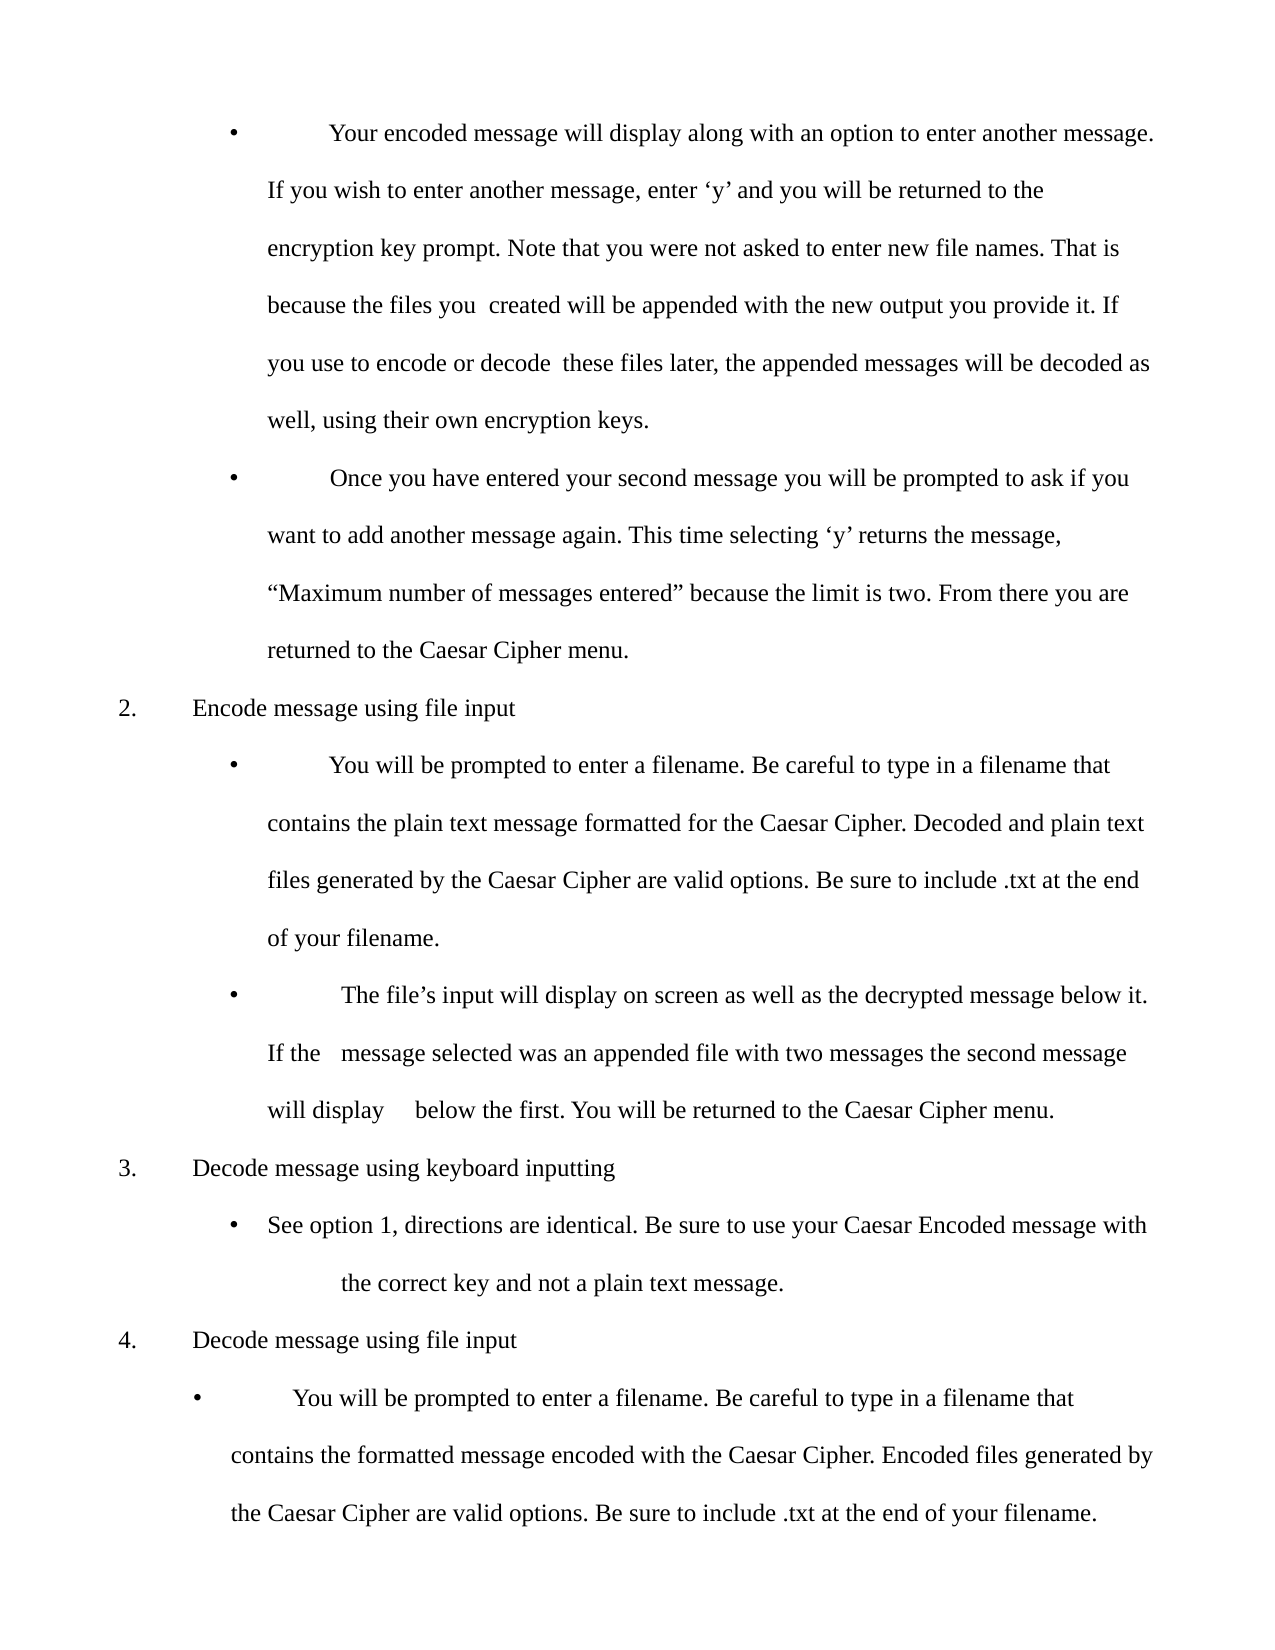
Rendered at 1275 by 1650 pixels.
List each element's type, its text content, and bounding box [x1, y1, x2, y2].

text 3. Decode message using keyboard inputting [118, 1153, 1157, 1182]
list The file’s input will display on screen as well as the decrypted message below it. If the message selected was an appended file with two messages the second message will display below the first. You will be returned to the Caesar Cipher menu. [229, 981, 1157, 1124]
list You will be prompted to enter a filename. Be careful to type in a filename that contains the formatted message encoded with the Caesar Cipher. Encoded files generated by the Caesar Cipher are valid options. Be sure to include .txt at the end of your filename. [193, 1383, 1157, 1527]
list Once you have entered your second message you will be prompted to ask if you want to add another message again. This time selecting ‘y’ returns the message, “Maximum number of messages entered” because the limit is two. From there you are returned to the Caesar Cipher menu. [229, 463, 1157, 664]
list You will be prompted to enter a filename. Be careful to type in a filename that contains the plain text message formatted for the Caesar Cipher. Decoded and plain text files generated by the Caesar Cipher are valid options. Be sure to include .txt at the end of your filename. [229, 751, 1157, 952]
list Your encoded message will display along with an option to enter another message. If you wish to enter another message, enter ‘y’ and you will be returned to the encryption key prompt. Note that you were not asked to enter new file names. That is because the files you created will be appended with the new output you provide it. If you use to encode or decode these files later, the appended messages will be decoded as well, using their own encryption keys. [229, 118, 1157, 434]
text 4. Decode message using file input [118, 1326, 1157, 1354]
list See option 1, directions are identical. Be sure to use your Caesar Encoded message with the correct key and not a plain text message. [229, 1211, 1157, 1297]
text 2. Encode message using file input [118, 693, 1157, 722]
